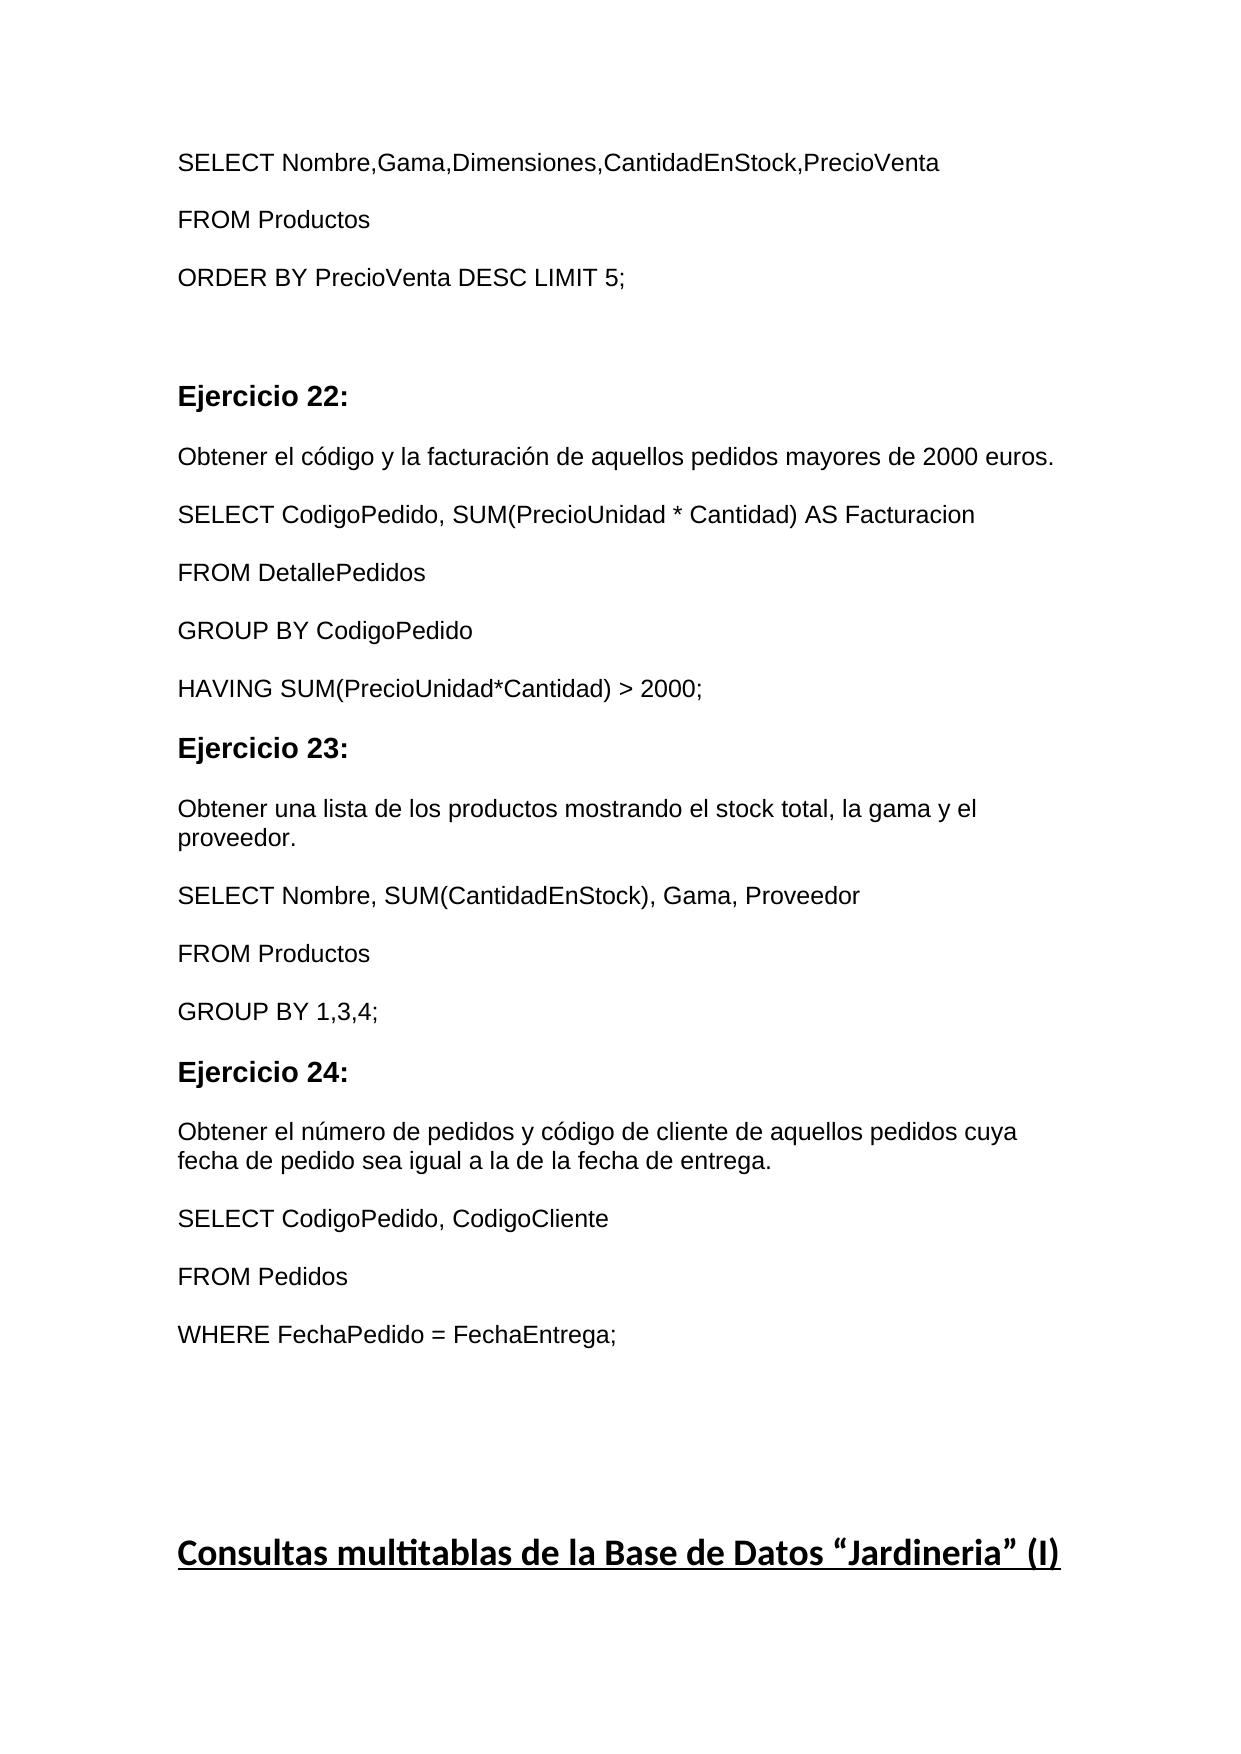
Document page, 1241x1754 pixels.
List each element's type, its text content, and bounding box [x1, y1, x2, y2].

text WHERE FechaPedido = FechaEntrega; [177, 1320, 1063, 1349]
text GROUP BY 1,3,4; [177, 997, 1063, 1026]
text SELECT Nombre, SUM(CantidadEnStock), Gama, Proveedor [177, 881, 1063, 910]
text Obtener el código y la facturación de aquellos pedidos mayores de 2000 euros. [177, 442, 1063, 471]
text HAVING SUM(PrecioUnidad*Cantidad) > 2000; [177, 674, 1063, 702]
text Obtener el número de pedidos y código de cliente de aquellos pedidos cuya fecha de pedido sea igual a la de la fecha de entrega. [177, 1117, 1063, 1175]
text FROM Pedidos [177, 1262, 1063, 1291]
text Ejercicio 23: [177, 732, 1063, 765]
text FROM DetallePedidos [177, 558, 1063, 587]
text FROM Productos [177, 939, 1063, 968]
text Ejercicio 24: [177, 1055, 1063, 1088]
text SELECT CodigoPedido, SUM(PrecioUnidad * Cantidad) AS Facturacion [177, 500, 1063, 529]
text FROM Productos [177, 206, 1063, 234]
text Consultas multitablas de la Base de Datos “Jardineria” (I) [177, 1529, 1063, 1575]
text GROUP BY CodigoPedido [177, 616, 1063, 644]
text Ejercicio 22: [177, 379, 1063, 413]
text SELECT Nombre,Gama,Dimensiones,CantidadEnStock,PrecioVenta [177, 148, 1063, 176]
text SELECT CodigoPedido, CodigoCliente [177, 1204, 1063, 1233]
text ORDER BY PrecioVenta DESC LIMIT 5; [177, 263, 1063, 292]
text Obtener una lista de los productos mostrando el stock total, la gama y el proveedor. [177, 794, 1063, 852]
